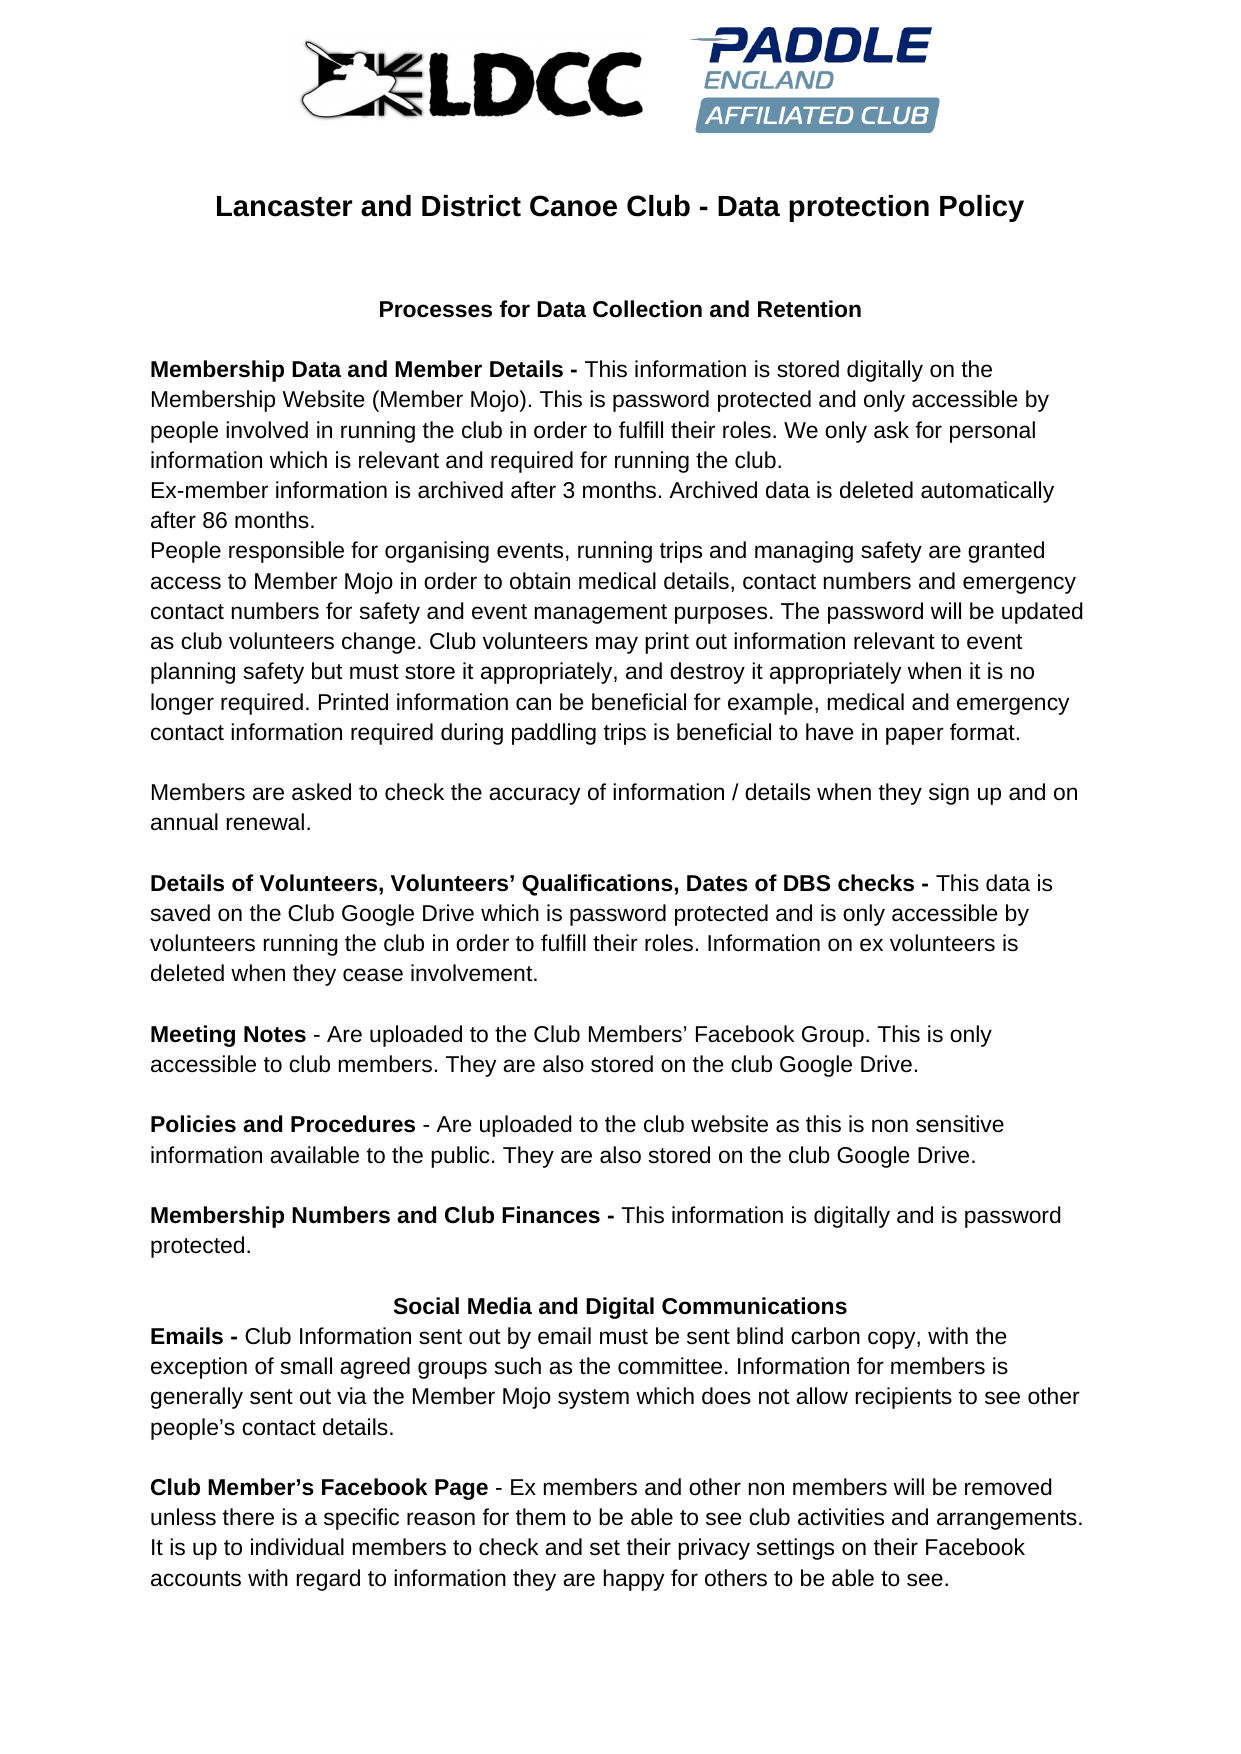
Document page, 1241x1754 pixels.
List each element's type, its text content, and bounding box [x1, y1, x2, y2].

text Lancaster and District Canoe Club - Data protection Policy [150, 188, 1090, 222]
text Meeting Notes - Are uploaded to the Club Members’ Facebook Group. This is only accessible to club members. They are also stored on the club Google Drive. [150, 1021, 1090, 1077]
text Club Member’s Facebook Page - Ex members and other non members will be removed unless there is a specific reason for them to be able to see club activities and arrangements. It is up to individual members to check and set their privacy settings on their Facebook accounts with regard to information they are happy for others to be able to see. [150, 1474, 1090, 1591]
text Policies and Procedures - Are uploaded to the club website as this is non sensitive information available to the public. They are also stored on the club Google Drive. [150, 1111, 1090, 1168]
text People responsible for organising events, running trips and managing safety are granted access to Member Mojo in order to obtain medical details, contact numbers and emergency contact numbers for safety and event management purposes. The password will be updated as club volunteers change. Club volunteers may print out information relevant to event planning safety but must store it appropriately, and destroy it appropriately when it is no longer required. Printed information can be beneficial for example, medical and emergency contact information required during paddling trips is beneficial to have in paper format. [150, 537, 1090, 745]
text Ex-member information is archived after 3 months. Archived data is deleted automatically after 86 months. [150, 477, 1090, 534]
text Emails - Club Information sent out by email must be sent blind carbon copy, with the exception of small agreed groups such as the committee. Information for members is generally sent out via the Member Mojo system which does not allow recipients to see other people’s contact details. [150, 1323, 1090, 1440]
text Details of Volunteers, Volunteers’ Qualifications, Dates of DBS checks - This data is saved on the Club Google Drive which is password protected and is only accessible by volunteers running the club in order to fulfill their roles. Information on ex volunteers is deleted when they cease involvement. [150, 870, 1090, 987]
text Membership Numbers and Club Finances - This information is digitally and is password protected. [150, 1202, 1090, 1259]
text Membership Data and Member Details - This information is stored digitally on the Membership Website (Member Mojo). This is password protected and only accessible by people involved in running the club in order to fulfill their roles. We only ask for personal information which is relevant and required for running the club. [150, 356, 1090, 473]
text Processes for Data Collection and Retention [150, 296, 1090, 322]
picture [292, 32, 648, 126]
text Social Media and Digital Communications [150, 1293, 1090, 1319]
text Members are asked to check the accuracy of information / details when they sign up and on annual renewal. [150, 779, 1090, 836]
picture [676, 19, 953, 140]
